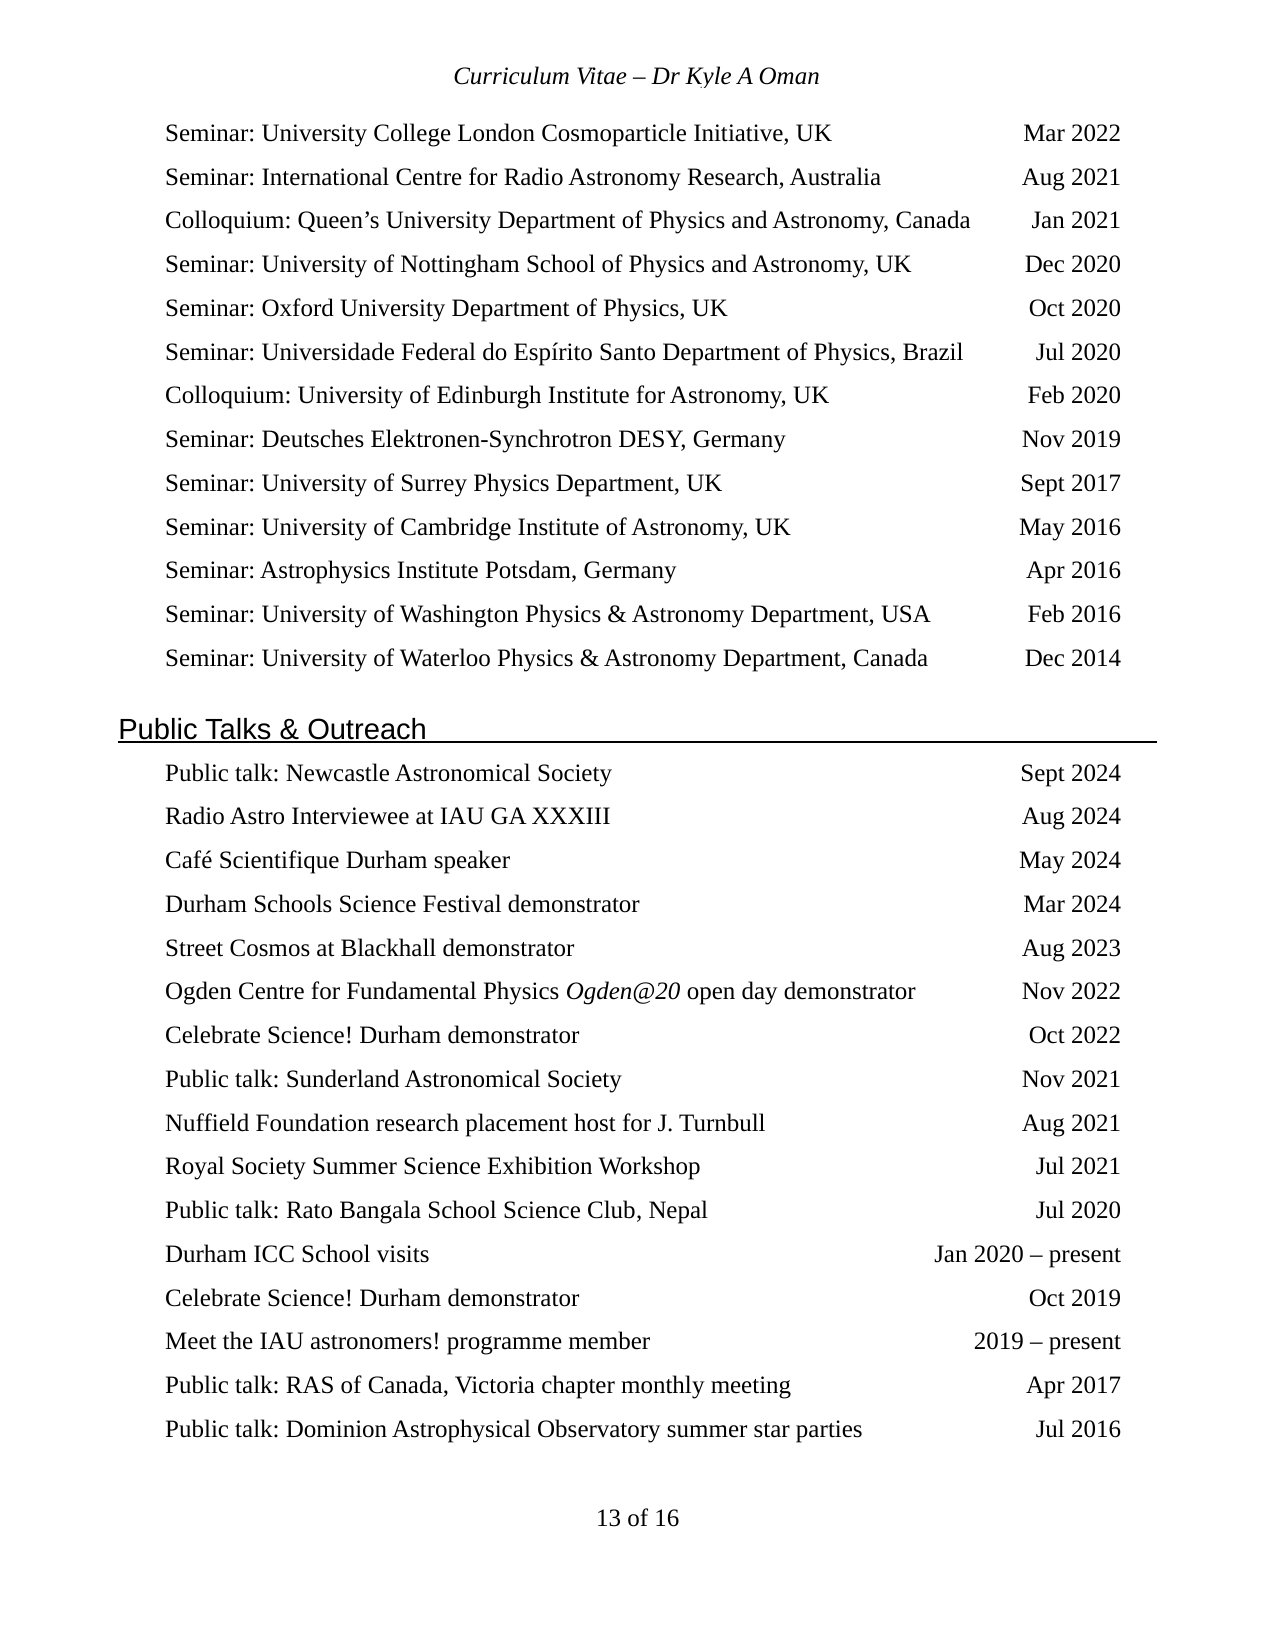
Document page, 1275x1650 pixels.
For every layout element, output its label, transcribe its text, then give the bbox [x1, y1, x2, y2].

text Seminar: Astrophysics Institute Potsdam, Germany Apr 2016 [118, 555, 1157, 584]
text Durham ICC School visits Jan 2020 – present [118, 1239, 1157, 1268]
text Seminar: University of Nottingham School of Physics and Astronomy, UK Dec 2020 [118, 249, 1157, 278]
text Public talk: Sunderland Astronomical Society Nov 2021 [118, 1064, 1157, 1093]
text Public talk: Dominion Astrophysical Observatory summer star parties Jul 2016 [118, 1414, 1157, 1443]
text Street Cosmos at Blackhall demonstrator Aug 2023 [118, 933, 1157, 961]
text Public talk: Rato Bangala School Science Club, Nepal Jul 2020 [118, 1195, 1157, 1224]
text Ogden Centre for Fundamental Physics Ogden@20 open day demonstrator Nov 2022 [118, 976, 1157, 1005]
text Café Scientifique Durham speaker May 2024 [118, 845, 1157, 874]
text Colloquium: University of Edinburgh Institute for Astronomy, UK Feb 2020 [118, 380, 1157, 409]
text Seminar: University College London Cosmoparticle Initiative, UK Mar 2022 [118, 118, 1157, 147]
text Seminar: University of Surrey Physics Department, UK Sept 2017 [118, 468, 1157, 497]
text Public talk: RAS of Canada, Victoria chapter monthly meeting Apr 2017 [118, 1370, 1157, 1399]
text Celebrate Science! Durham demonstrator Oct 2022 [118, 1020, 1157, 1049]
text Durham Schools Science Festival demonstrator Mar 2024 [118, 889, 1157, 918]
text Seminar: University of Washington Physics & Astronomy Department, USA Feb 2016 [118, 599, 1157, 628]
text Radio Astro Interviewee at IAU GA XXXIII Aug 2024 [118, 801, 1157, 830]
text Royal Society Summer Science Exhibition Workshop Jul 2021 [118, 1151, 1157, 1180]
text Seminar: Universidade Federal do Espírito Santo Department of Physics, Brazil Jul 2020 [118, 337, 1157, 365]
text Seminar: Oxford University Department of Physics, UK Oct 2020 [118, 293, 1157, 322]
text Seminar: Deutsches Elektronen-Synchrotron DESY, Germany Nov 2019 [118, 424, 1157, 453]
text Public talk: Newcastle Astronomical Society Sept 2024 [118, 758, 1157, 786]
text Colloquium: Queen’s University Department of Physics and Astronomy, Canada Jan 2021 [118, 205, 1157, 234]
text Nuffield Foundation research placement host for J. Turnbull Aug 2021 [118, 1108, 1157, 1136]
text Seminar: University of Waterloo Physics & Astronomy Department, Canada Dec 2014 [118, 643, 1157, 672]
text Celebrate Science! Durham demonstrator Oct 2019 [118, 1283, 1157, 1311]
subtitle Public Talks & Outreach [118, 712, 1157, 741]
text Meet the IAU astronomers! programme member 2019 – present [118, 1326, 1157, 1355]
text Seminar: International Centre for Radio Astronomy Research, Australia Aug 2021 [118, 162, 1157, 190]
text Seminar: University of Cambridge Institute of Astronomy, UK May 2016 [118, 512, 1157, 540]
